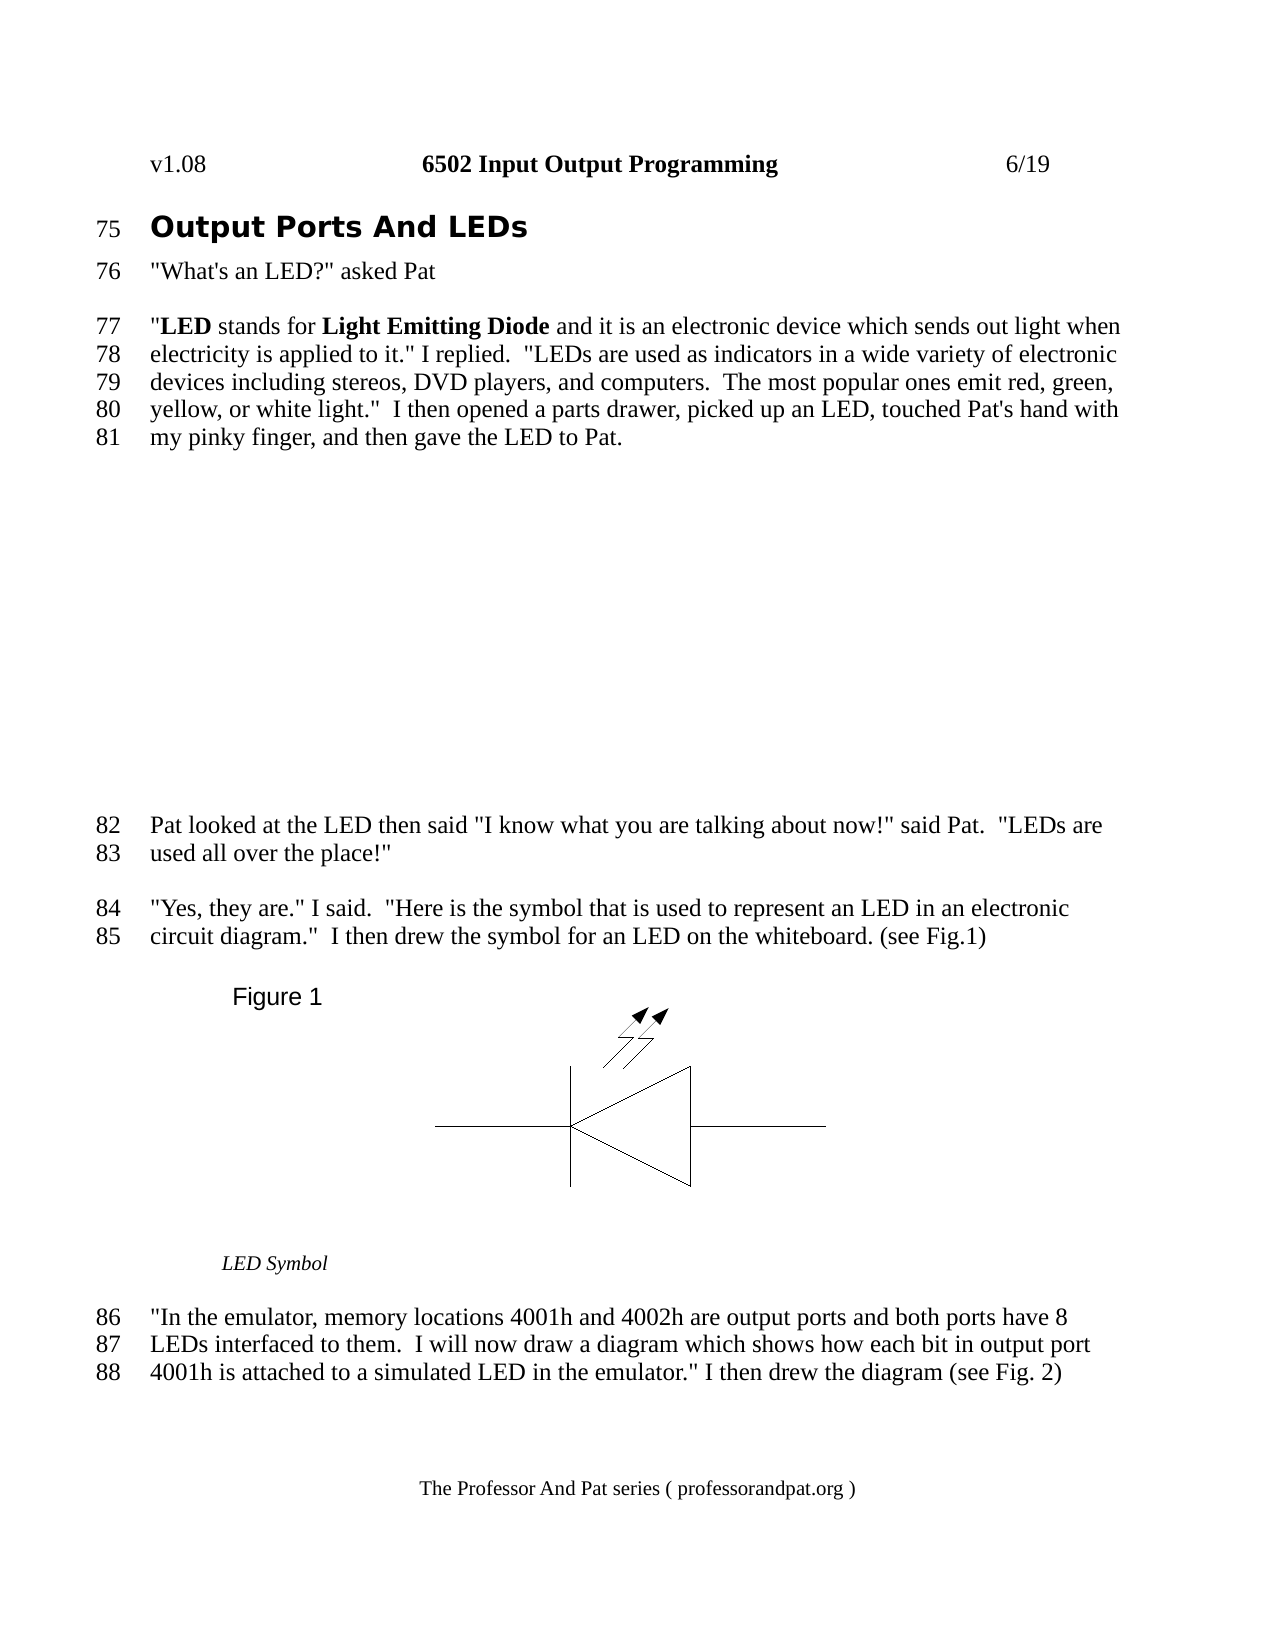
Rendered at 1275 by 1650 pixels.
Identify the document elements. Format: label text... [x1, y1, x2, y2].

subtitle Output Ports And LEDs [150, 210, 1125, 244]
text "What's an LED?" asked Pat [150, 257, 1125, 284]
text "LED stands for Light Emitting Diode and it is an electronic device which sends out light when electricity is applied to it." I replied. "LEDs are used as indicators in a wide variety of electronic devices including stereos, DVD players, and computers. The most popular ones emit red, green, yellow, or white light." I then opened a parts drawer, picked up an LED, touched Pat's hand with my pinky finger, and then gave the LED to Pat. [150, 312, 1125, 451]
text LED Symbol [222, 977, 1054, 1275]
text "In the emulator, memory locations 4001h and 4002h are output ports and both ports have 8 LEDs interfaced to them. I will now draw a diagram which shows how each bit in output port 4001h is attached to a simulated LED in the emulator." I then drew the diagram (see Fig. 2) [150, 1303, 1125, 1386]
text Pat looked at the LED then said "I know what you are talking about now!" said Pat. "LEDs are used all over the place!" [150, 811, 1125, 867]
text "Yes, they are." I said. "Here is the symbol that is used to represent an LED in an electronic circuit diagram." I then drew the symbol for an LED on the whiteboard. (see Fig.1) [150, 894, 1125, 950]
